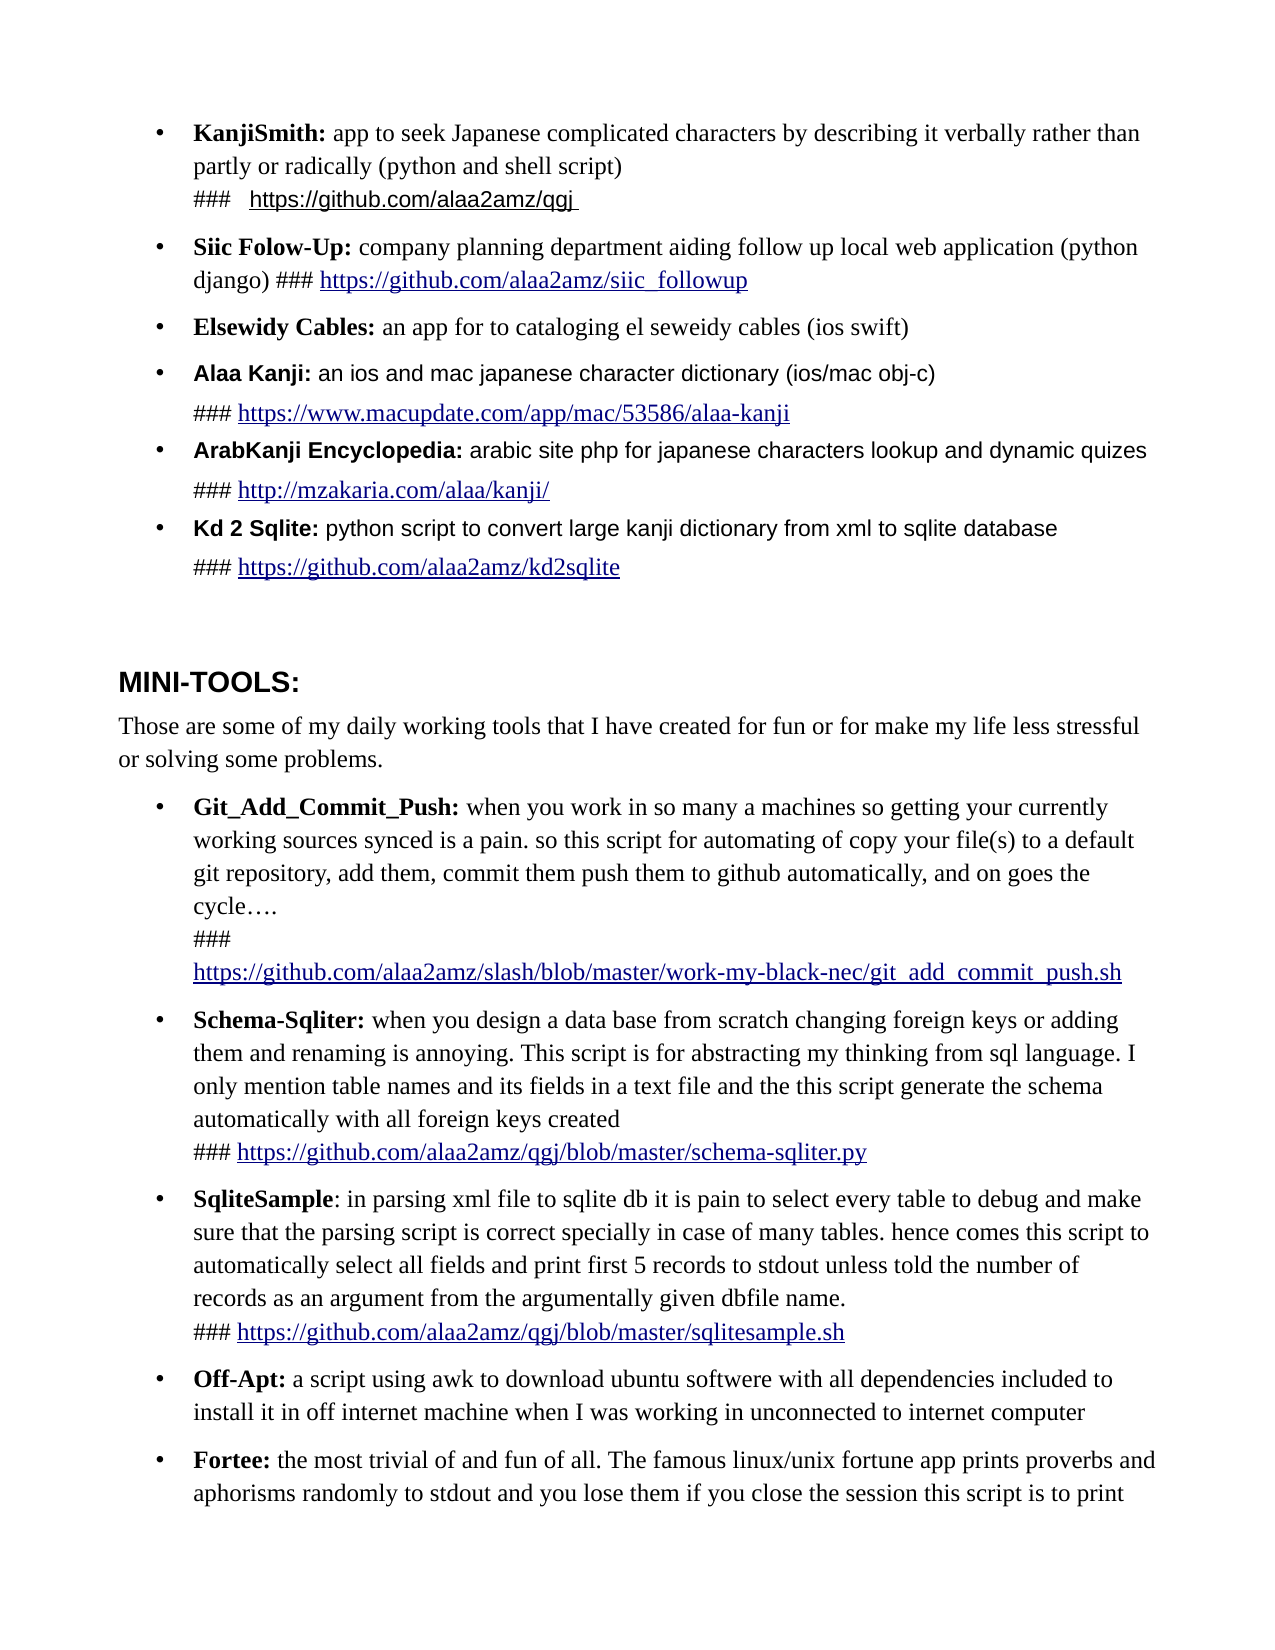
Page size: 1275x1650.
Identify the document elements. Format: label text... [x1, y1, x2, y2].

subtitle MINI-TOOLS: [118, 665, 1157, 699]
list Off-Apt: a script using awk to download ubuntu softwere with all dependencies included to install it in off internet machine when I was working in unconnected to internet computer [156, 1364, 1157, 1426]
list Schema-Sqliter: when you design a data base from scratch changing foreign keys or adding them and renaming is annoying. This script is for abstracting my thinking from sql language. I only mention table names and its fields in a text file and the this script generate the schema automatically with all foreign keys created ### https://github.com/alaa2amz/qgj/blob/master/schema-sqliter.py [156, 1005, 1157, 1166]
list Alaa Kanji: an ios and mac japanese character dictionary (ios/mac obj-c) ### https://www.macupdate.com/app/mac/53586/alaa-kanji [156, 360, 1157, 426]
list Kd 2 Sqlite: python script to convert large kanji dictionary from xml to sqlite database ### https://github.com/alaa2amz/kd2sqlite [156, 514, 1157, 581]
list Siic Folow-Up: company planning department aiding follow up local web application (python django) ### https://github.com/alaa2amz/siic_followup [156, 232, 1157, 293]
list KanjiSmith: app to seek Japanese complicated characters by describing it verbally rather than partly or radically (python and shell script) ### https://github.com/alaa2amz/qgj [156, 118, 1157, 213]
text Those are some of my daily working tools that I have created for fun or for make my life less stressful or solving some problems. [118, 711, 1157, 773]
list Elsewidy Cables: an app for to cataloging el seweidy cables (ios swift) [156, 312, 1157, 341]
list Fortee: the most trivial of and fun of all. The famous linux/unix fortune app prints proverbs and aphorisms randomly to stdout and you lose them if you close the session this script is to print [156, 1445, 1157, 1507]
list SqliteSample: in parsing xml file to sqlite db it is pain to select every table to debug and make sure that the parsing script is correct specially in case of many tables. hence comes this script to automatically select all fields and print first 5 records to stdout unless told the number of records as an argument from the argumentally given dbfile name. ### https://github.com/alaa2amz/qgj/blob/master/sqlitesample.sh [156, 1184, 1157, 1345]
list Git_Add_Commit_Push: when you work in so many a machines so getting your currently working sources synced is a pain. so this script for automating of copy your file(s) to a default git repository, add them, commit them push them to github automatically, and on goes the cycle…. ### https://github.com/alaa2amz/slash/blob/master/work-my-black-nec/git_add_commit_push.sh [156, 792, 1157, 986]
list ArabKanji Encyclopedia: arabic site php for japanese characters lookup and dynamic quizes ### http://mzakaria.com/alaa/kanji/ [156, 437, 1157, 504]
